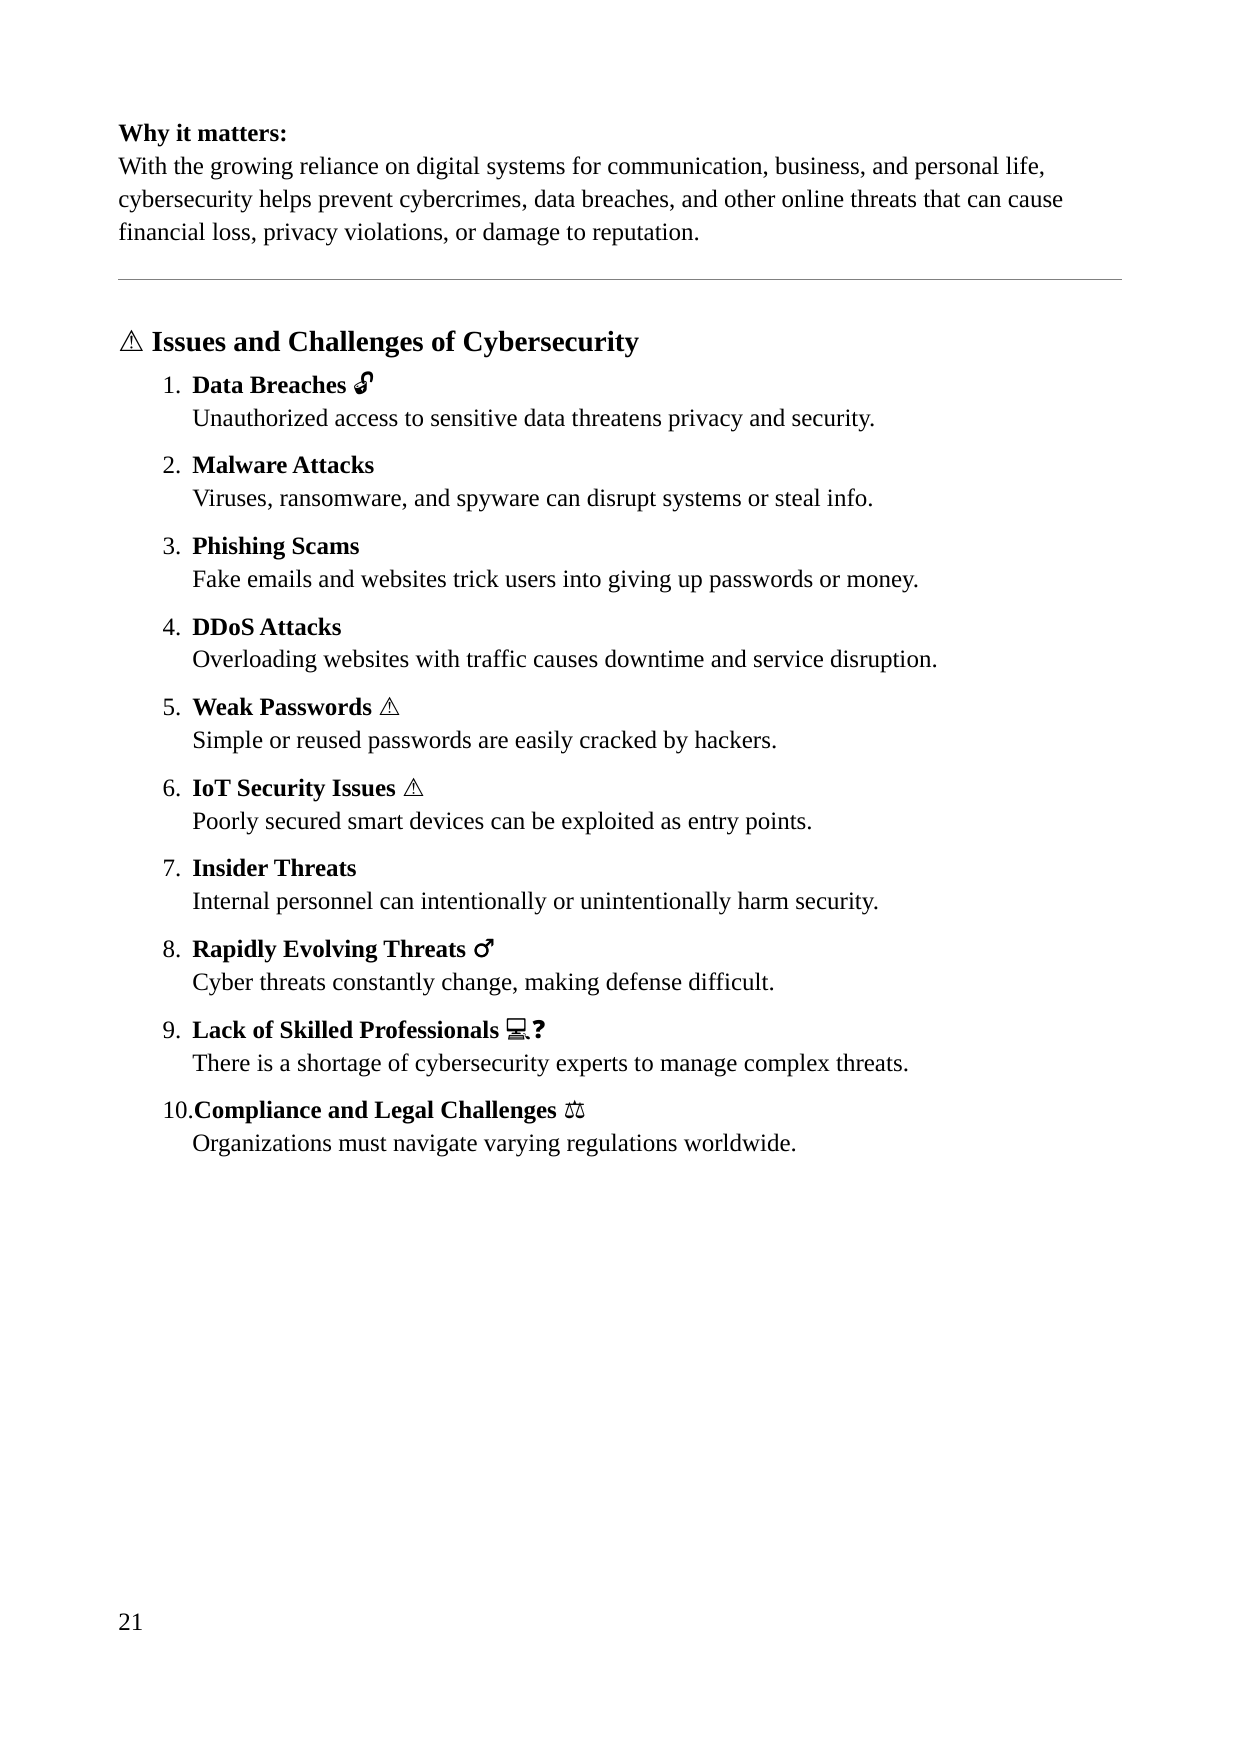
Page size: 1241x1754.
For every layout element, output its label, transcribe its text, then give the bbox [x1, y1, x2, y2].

list Data Breaches 📂🔓 Unauthorized access to sensitive data threatens privacy and security. [162, 370, 1122, 431]
list Malware Attacks 🦠💥 Viruses, ransomware, and spyware can disrupt systems or steal info. [162, 450, 1122, 512]
list Weak Passwords 🔑⚠️ Simple or reused passwords are easily cracked by hackers. [162, 692, 1122, 754]
list Rapidly Evolving Threats 🚀🕵️‍♂️ Cyber threats constantly change, making defense difficult. [162, 934, 1122, 996]
text Why it matters: With the growing reliance on digital systems for communication, business, and personal life, cybersecurity helps prevent cybercrimes, data breaches, and other online threats that can cause financial loss, privacy violations, or damage to reputation. [118, 118, 1122, 246]
list Phishing Scams 🎣📧 Fake emails and websites trick users into giving up passwords or money. [162, 531, 1122, 593]
list Lack of Skilled Professionals 👩‍💻❓ There is a shortage of cybersecurity experts to manage complex threats. [162, 1015, 1122, 1076]
list DDoS Attacks 🌐🚫 Overloading websites with traffic causes downtime and service disruption. [162, 612, 1122, 673]
list IoT Security Issues 📱🔌⚠️ Poorly secured smart devices can be exploited as entry points. [162, 773, 1122, 834]
subtitle ⚠️ Issues and Challenges of Cybersecurity [118, 324, 1122, 357]
list Compliance and Legal Challenges 📜⚖️ Organizations must navigate varying regulations worldwide. [162, 1095, 1122, 1157]
list Insider Threats 👥🚨 Internal personnel can intentionally or unintentionally harm security. [162, 853, 1122, 915]
